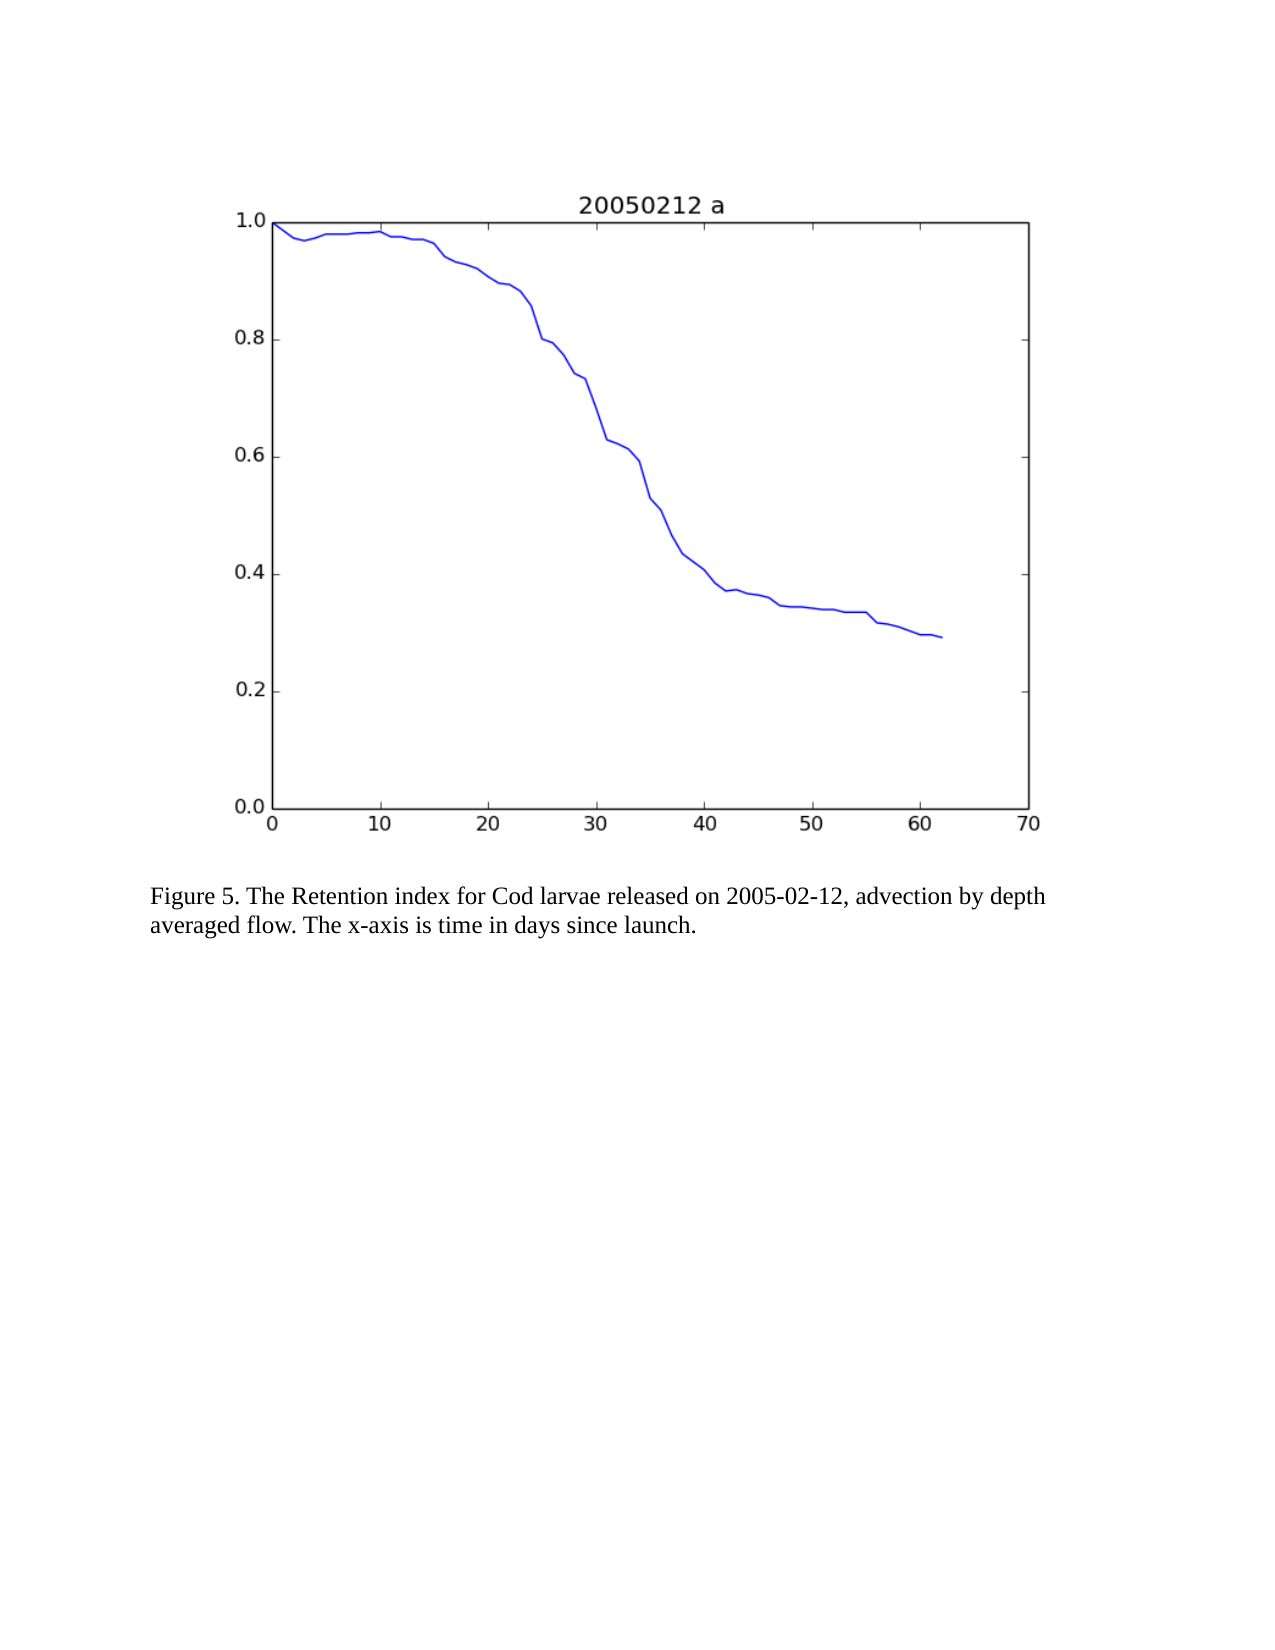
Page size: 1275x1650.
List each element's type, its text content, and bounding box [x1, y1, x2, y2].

picture [150, 150, 1125, 882]
text Figure 5. The Retention index for Cod larvae released on 2005-02-12, advection by depth averaged flow. The x-axis is time in days since launch. [150, 882, 1125, 939]
